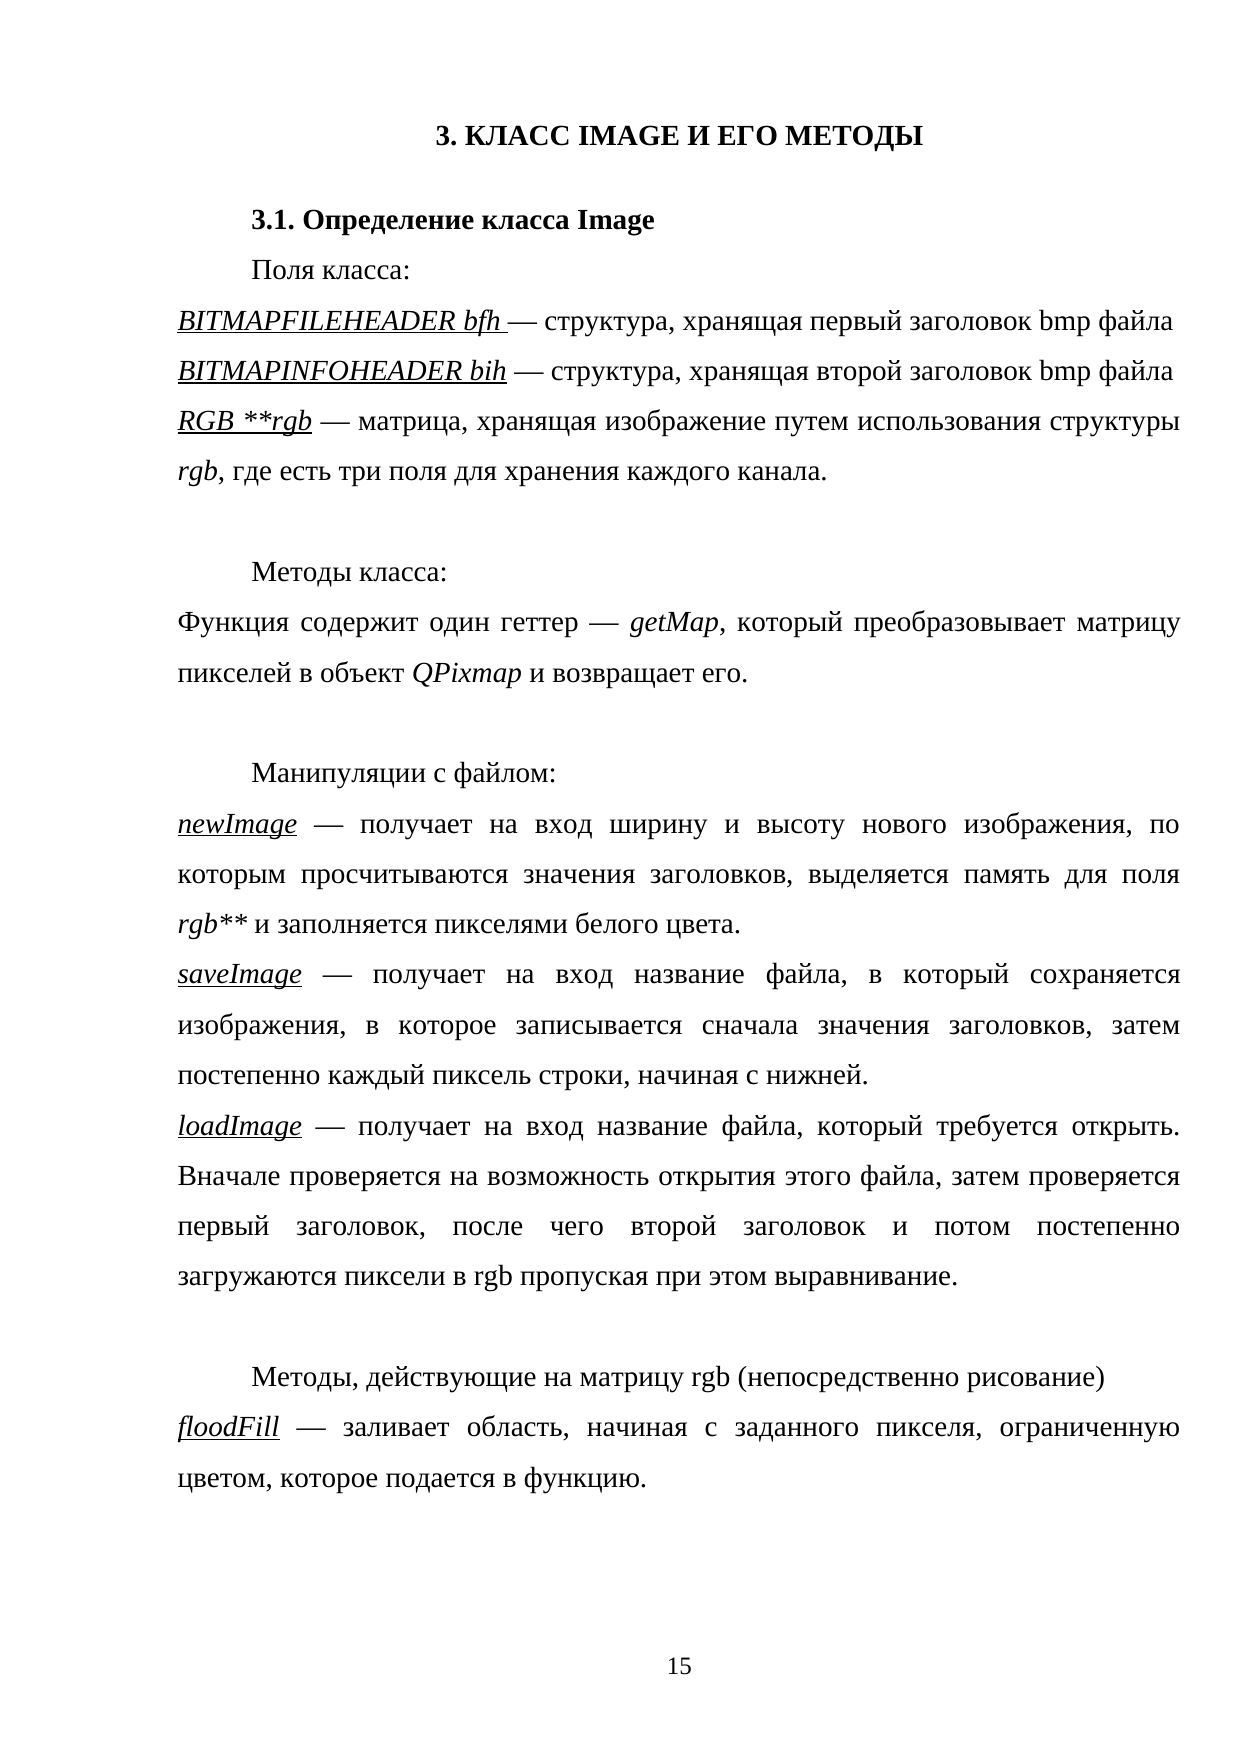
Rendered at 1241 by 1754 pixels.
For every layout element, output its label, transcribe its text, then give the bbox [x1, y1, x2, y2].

text loadImage — получает на вход название файла, который требуется открыть. Вначале проверяется на возможность открытия этого файла, затем проверяется первый заголовок, после чего второй заголовок и потом постепенно загружаются пиксели в rgb пропуская при этом выравнивание. [177, 1108, 1181, 1292]
text Манипуляции с файлом: [177, 755, 1181, 789]
text Методы, действующие на матрицу rgb (непосредственно рисование) [177, 1359, 1181, 1393]
text BITMAPFILEHEADER bfh — структура, хранящая первый заголовок bmp файла [177, 303, 1181, 336]
text RGB **rgb — матрица, хранящая изображение путем использования структуры rgb, где есть три поля для хранения каждого канала. [177, 403, 1181, 487]
text Функция содержит один геттер — getMap, который преобразовывает матрицу пикселей в объект QPixmap и возвращает его. [177, 604, 1181, 688]
text Поля класса: [177, 252, 1181, 286]
text Методы класса: [177, 554, 1181, 588]
text newImage — получает на вход ширину и высоту нового изображения, по которым просчитываются значения заголовков, выделяется память для поля rgb** и заполняется пикселями белого цвета. [177, 806, 1181, 940]
text floodFill — заливает область, начиная с заданного пикселя, ограниченную цветом, которое подается в функцию. [177, 1409, 1181, 1493]
subtitle 3. КЛАСС IMAGE И ЕГО МЕТОДЫ [177, 118, 1181, 152]
text saveImage — получает на вход название файла, в который сохраняется изображения, в которое записывается сначала значения заголовков, затем постепенно каждый пиксель строки, начиная с нижней. [177, 957, 1181, 1091]
text BITMAPINFOHEADER bih — структура, хранящая второй заголовок bmp файла [177, 353, 1181, 386]
subtitle 3.1. Определение класса Image [177, 202, 1181, 236]
